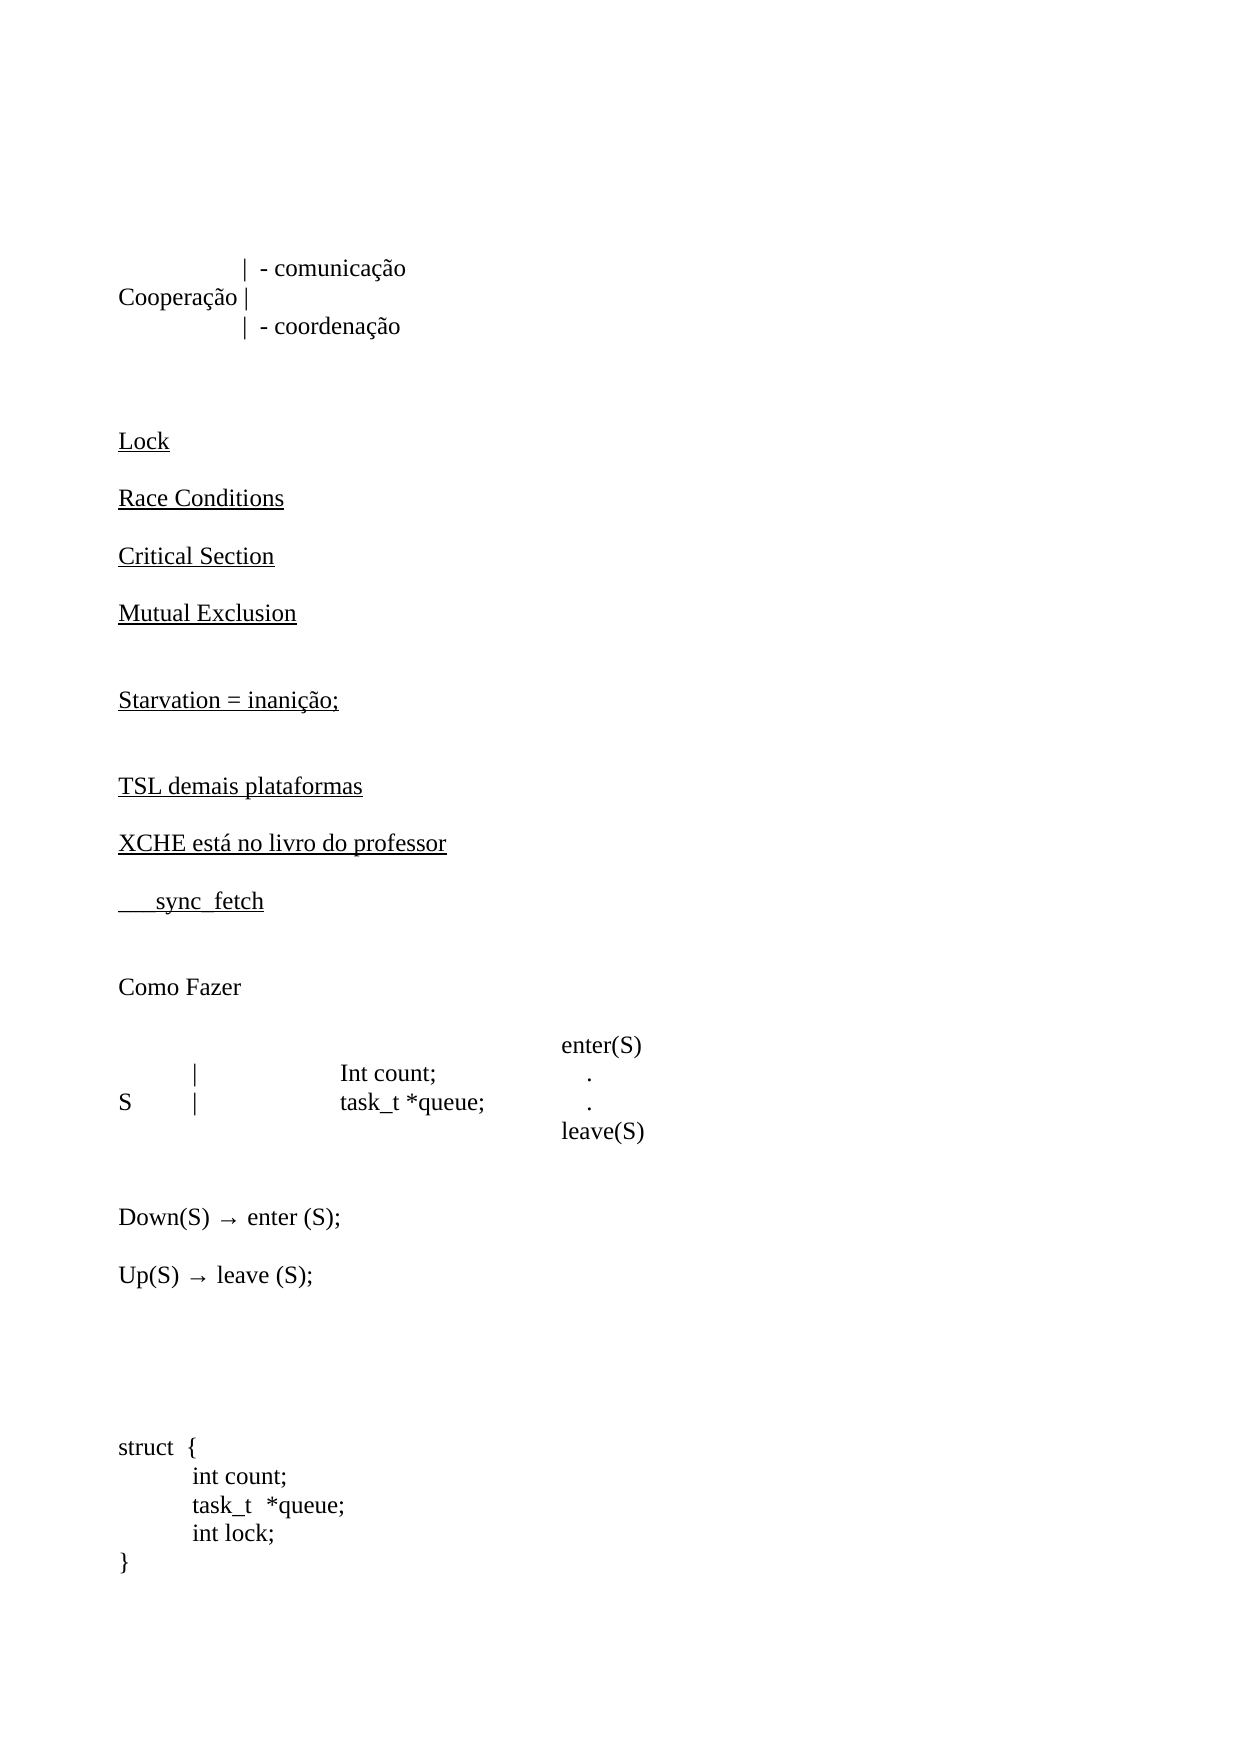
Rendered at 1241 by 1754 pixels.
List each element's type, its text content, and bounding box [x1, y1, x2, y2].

text leave(S) [118, 1116, 1122, 1145]
text Cooperação | [118, 282, 1122, 311]
text XCHE está no livro do professor [118, 828, 1122, 857]
text Como Fazer [118, 972, 1122, 1001]
text int count; [118, 1461, 1122, 1490]
text | - comunicação [118, 253, 1122, 282]
text Mutual Exclusion [118, 598, 1122, 627]
text Critical Section [118, 541, 1122, 570]
text Up(S) → leave (S); [118, 1260, 1122, 1288]
text TSL demais plataformas [118, 771, 1122, 800]
text task_t *queue; [118, 1490, 1122, 1518]
text int lock; [118, 1518, 1122, 1547]
text S | task_t *queue; . [118, 1087, 1122, 1116]
text ___sync_fetch [118, 886, 1122, 915]
text Race Conditions [118, 483, 1122, 512]
text Down(S) → enter (S); [118, 1202, 1122, 1231]
text | Int count; . [118, 1058, 1122, 1087]
text struct { [118, 1432, 1122, 1461]
text Lock [118, 426, 1122, 455]
text enter(S) [118, 1030, 1122, 1058]
text Starvation = inanição; [118, 685, 1122, 713]
text } [118, 1547, 1122, 1576]
text | - coordenação [118, 311, 1122, 340]
